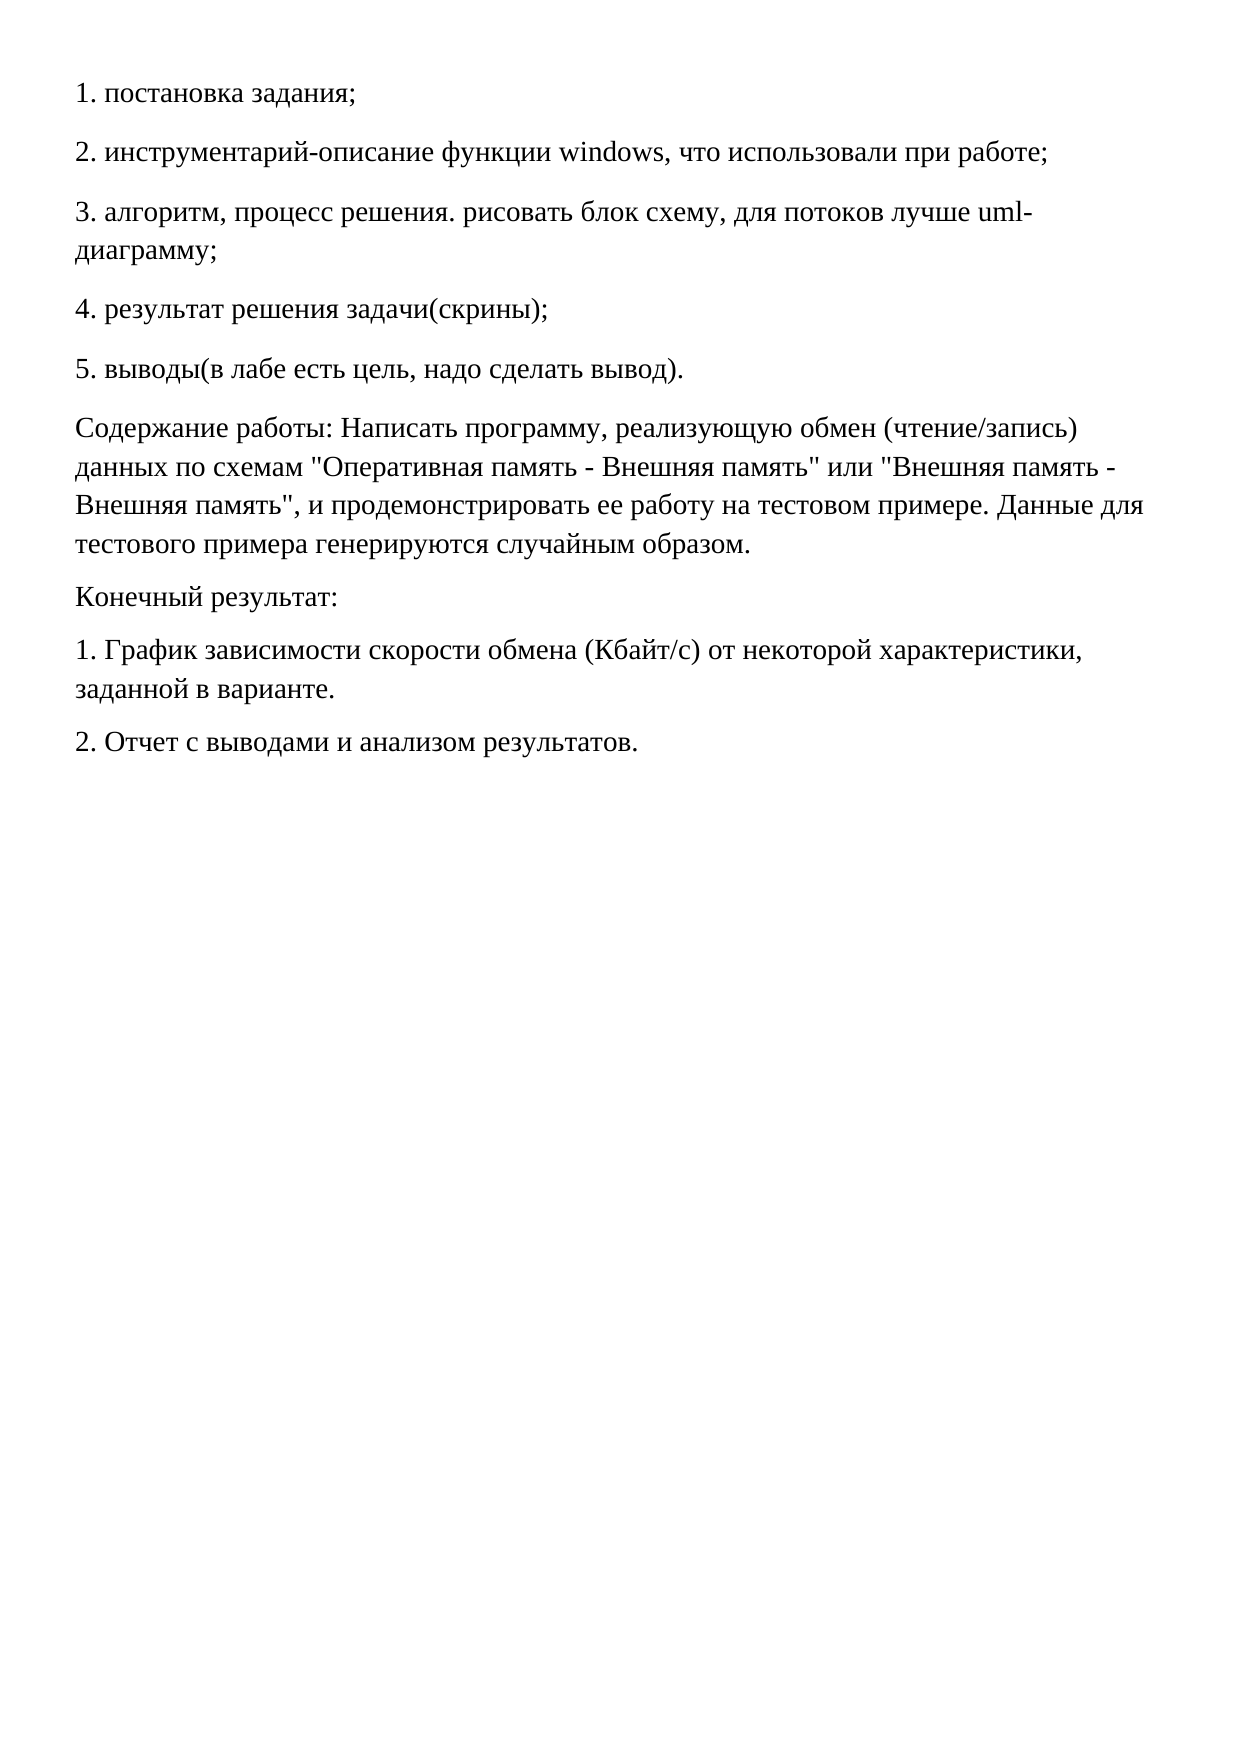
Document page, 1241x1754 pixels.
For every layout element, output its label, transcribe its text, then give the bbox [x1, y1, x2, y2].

text 5. выводы(в лабе есть цель, надо сделать вывод). [75, 351, 1165, 384]
text 2. инструментарий-описание функции windows, что использовали при работе; [75, 134, 1165, 168]
text 4. результат решения задачи(скрины); [75, 292, 1165, 325]
text 1. График зависимости скорости обмена (Кбайт/c) от некоторой характеристики, заданной в варианте. [75, 632, 1165, 704]
text 3. алгоритм, процесс решения. рисовать блок схему, для потоков лучше uml-диаграмму; [75, 194, 1165, 266]
text Содержание работы: Написать программу, реализующую обмен (чтение/запись) данных по схемам "Оперативная память - Внешняя память" или "Внешняя память - Внешняя память", и продемонстрировать ее работу на тестовом примере. Данные для тестового примера генерируются случайным образом. [75, 410, 1165, 559]
text 1. постановка задания; [75, 75, 1165, 108]
text Конечный результат: [75, 579, 1165, 613]
text 2. Отчет с выводами и анализом результатов. [75, 724, 1165, 757]
